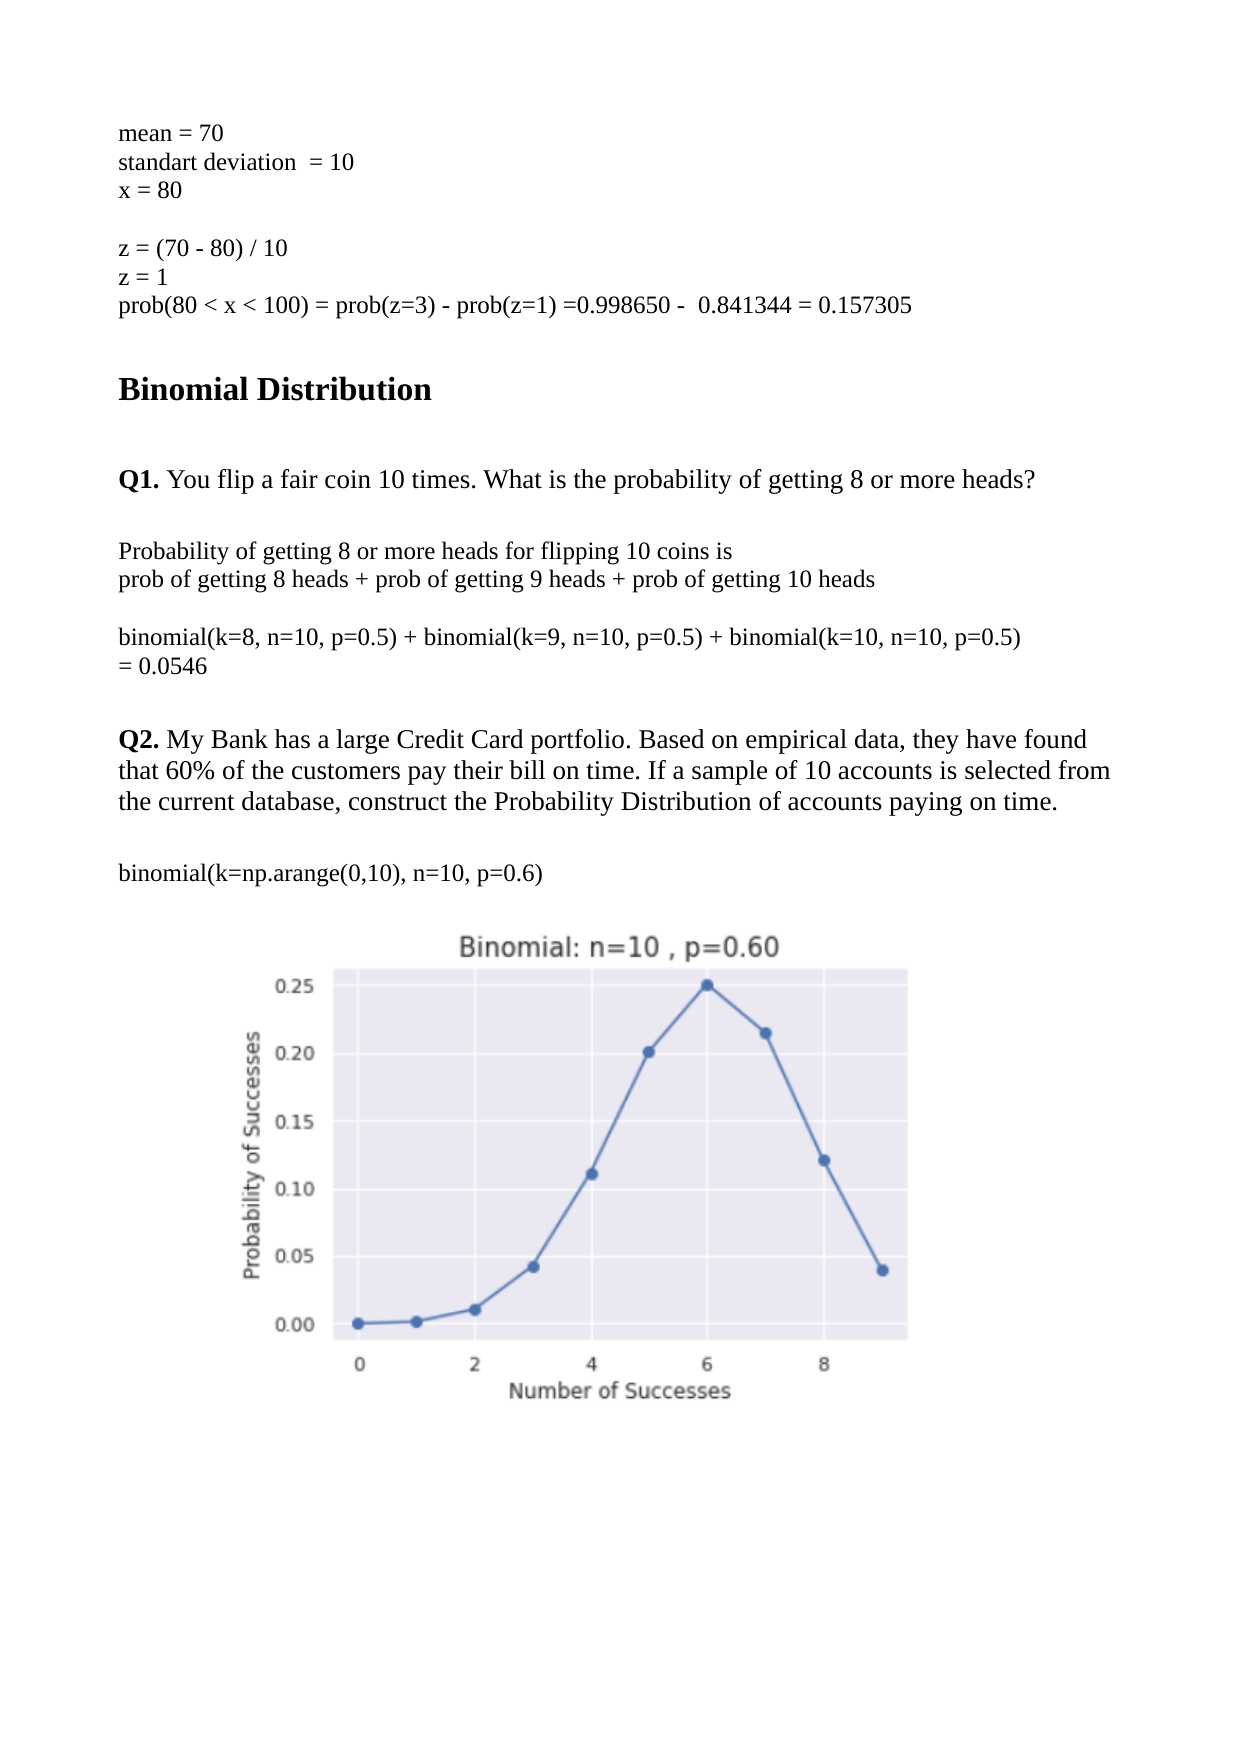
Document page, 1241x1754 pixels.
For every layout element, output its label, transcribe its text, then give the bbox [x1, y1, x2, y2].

picture [221, 915, 959, 1444]
text = 0.0546 [118, 651, 1122, 679]
text z = 1 [118, 262, 1122, 291]
subtitle Q2. My Bank has a large Credit Card portfolio. Based on empirical data, they have found that 60% of the customers pay their bill on time. If a sample of 10 accounts is selected from the current database, construct the Probability Distribution of accounts paying on time. [118, 723, 1122, 816]
text z = (70 - 80) / 10 [118, 233, 1122, 262]
subtitle Q1. You flip a fair coin 10 times. What is the probability of getting 8 or more heads? [118, 463, 1122, 494]
text prob of getting 8 heads + prob of getting 9 heads + prob of getting 10 heads [118, 564, 1122, 593]
text prob(80 < x < 100) = prob(z=3) - prob(z=1) =0.998650 - 0.841344 = 0.157305 [118, 291, 1122, 319]
text mean = 70 [118, 118, 1122, 147]
text binomial(k=np.arange(0,10), n=10, p=0.6) [118, 858, 1122, 886]
subtitle Binomial Distribution [118, 369, 1122, 408]
text Probability of getting 8 or more heads for flipping 10 coins is [118, 536, 1122, 564]
text binomial(k=8, n=10, p=0.5) + binomial(k=9, n=10, p=0.5) + binomial(k=10, n=10, p=0.5) [118, 622, 1122, 651]
text x = 80 [118, 176, 1122, 204]
text standart deviation = 10 [118, 147, 1122, 176]
